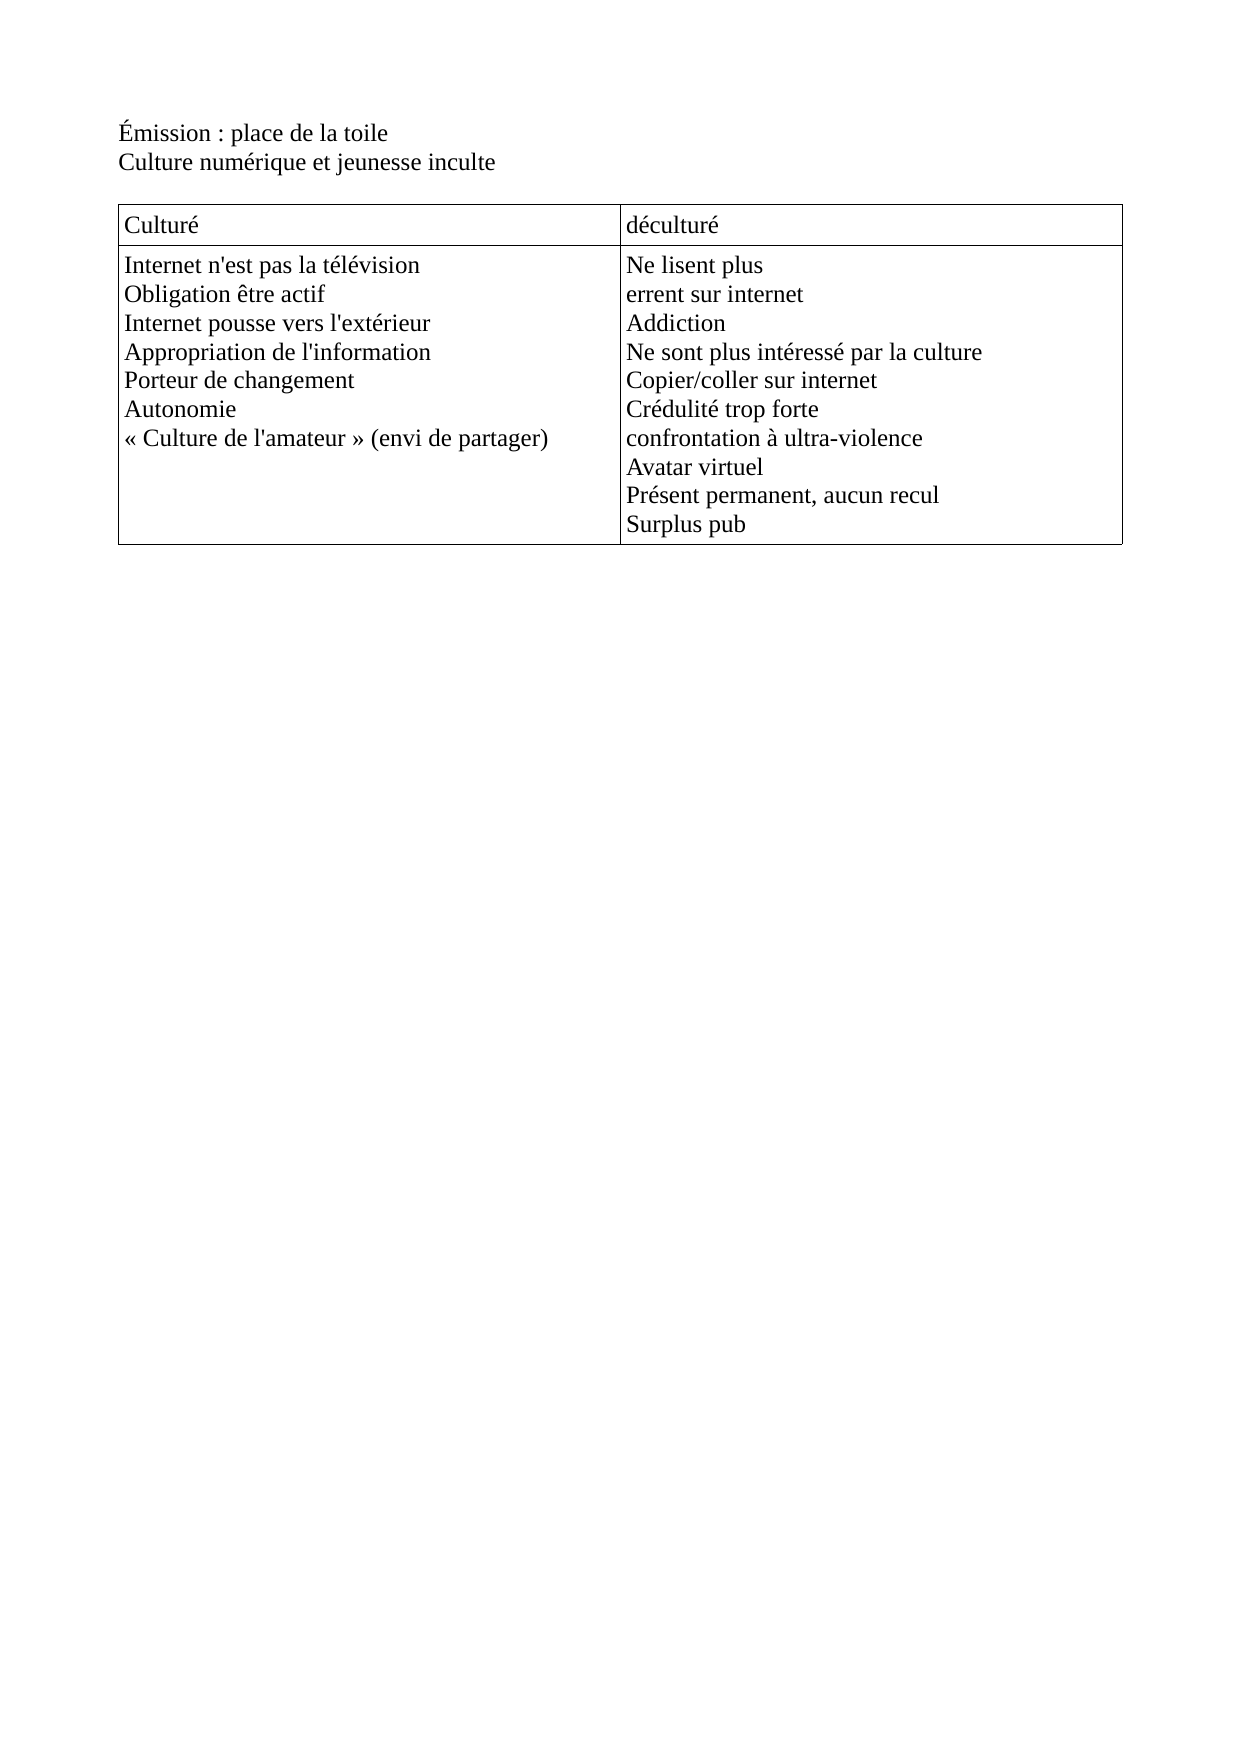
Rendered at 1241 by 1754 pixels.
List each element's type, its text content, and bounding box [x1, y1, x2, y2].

table_header Culturé [119, 205, 620, 245]
table_header déculturé [621, 205, 1122, 245]
text Émission : place de la toile [118, 118, 1122, 147]
table_cell Internet n'est pas la télévision Obligation être actif Internet pousse vers l'extérieur Appropriation de l'information Porteur de changement Autonomie « Culture de l'amateur » (envi de partager) [119, 246, 620, 544]
table_cell Ne lisent plus errent sur internet Addiction Ne sont plus intéressé par la culture Copier/coller sur internet Crédulité trop forte confrontation à ultra-violence Avatar virtuel Présent permanent, aucun recul Surplus pub [621, 246, 1122, 544]
text Culture numérique et jeunesse inculte [118, 147, 1122, 176]
